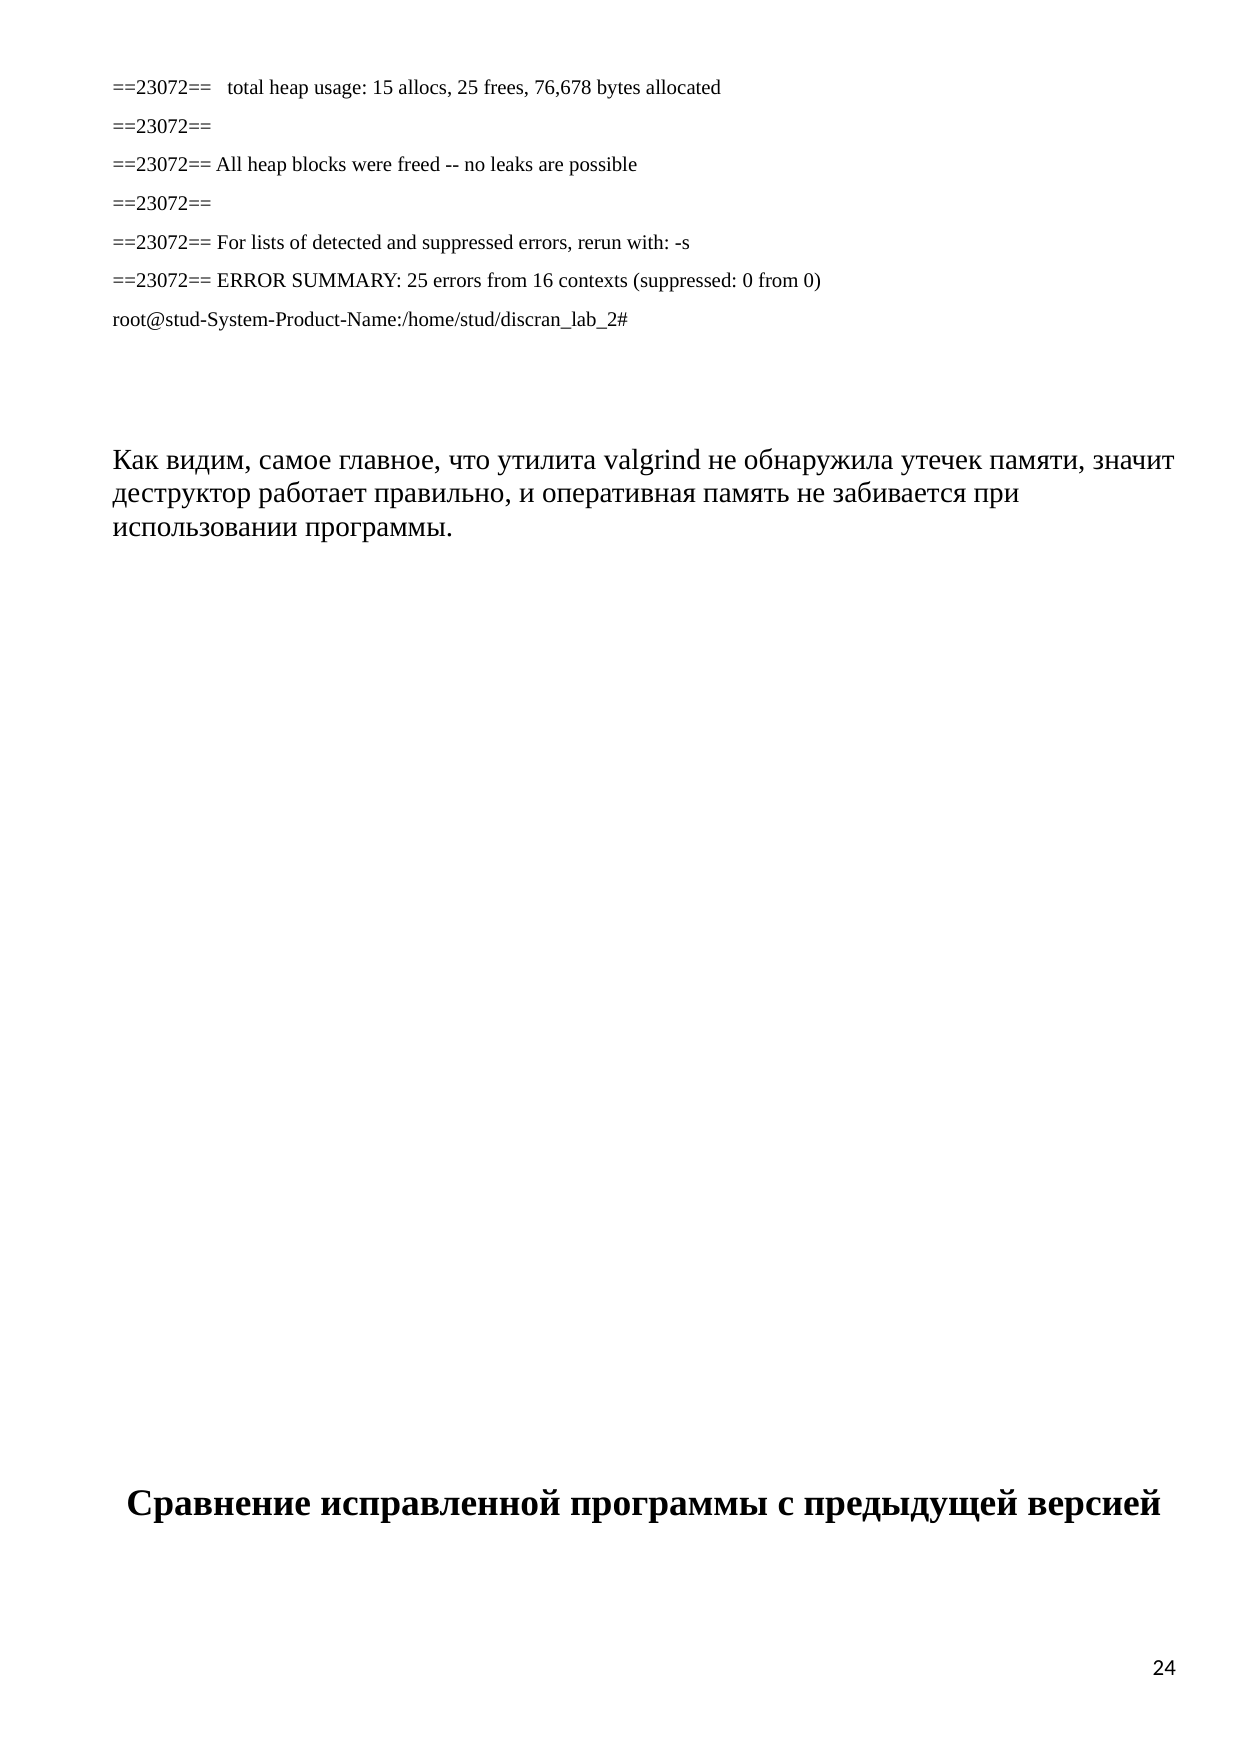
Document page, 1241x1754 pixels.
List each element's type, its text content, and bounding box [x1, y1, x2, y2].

text root@stud-System-Product-Name:/home/stud/discran_lab_2# [112, 307, 1176, 331]
text Сравнение исправленной программы с предыдущей версией [112, 1480, 1176, 1523]
text ==23072== [112, 191, 1176, 215]
text Как видим, самое главное, что утилита valgrind не обнаружила утечек памяти, значит деструктор работает правильно, и оперативная память не забивается при использовании программы. [112, 442, 1176, 542]
text ==23072== [112, 114, 1176, 138]
text ==23072== All heap blocks were freed -- no leaks are possible [112, 152, 1176, 176]
text ==23072== For lists of detected and suppressed errors, rerun with: -s [112, 229, 1176, 254]
text ==23072== ERROR SUMMARY: 25 errors from 16 contexts (suppressed: 0 from 0) [112, 268, 1176, 292]
text ==23072== total heap usage: 15 allocs, 25 frees, 76,678 bytes allocated [112, 75, 1176, 99]
